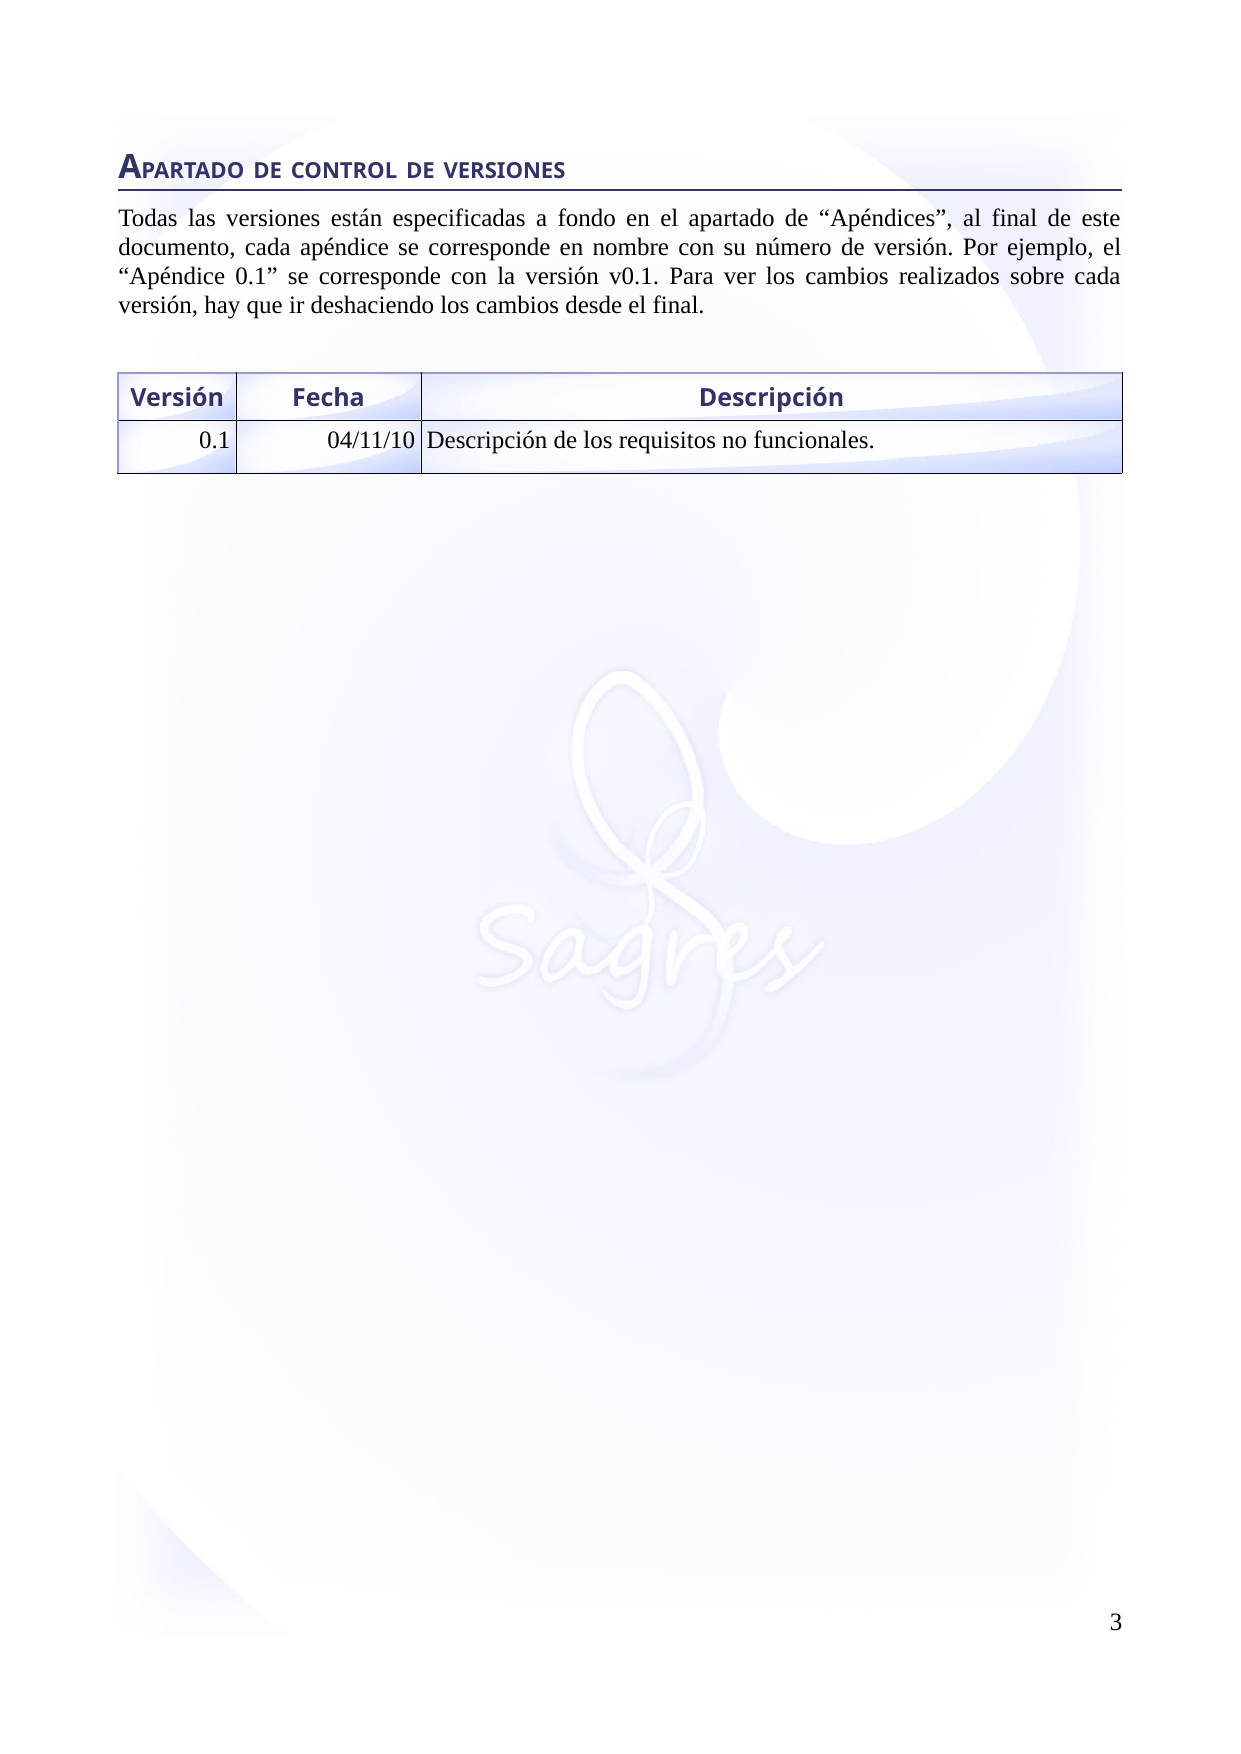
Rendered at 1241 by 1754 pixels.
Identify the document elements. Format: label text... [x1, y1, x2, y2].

subtitle Apartado de control de versiones [118, 143, 1122, 189]
picture [118, 191, 1122, 203]
table_header Descripción [422, 374, 1122, 420]
table_cell 0.1 [119, 421, 236, 473]
picture [118, 318, 1122, 372]
table_header Versión [119, 374, 236, 420]
picture [118, 474, 1122, 1636]
table_cell 11/04/10 [237, 421, 421, 473]
text Todas las versiones están especificadas a fondo en el apartado de “Apéndices”, al final de este documento, cada apéndice se corresponde en nombre con su número de versión. Por ejemplo, el “Apéndice 0.1” se corresponde con la versión v0.1. Para ver los cambios realizados sobre cada versión, hay que ir deshaciendo los cambios desde el final. [118, 203, 1122, 318]
table_header Fecha [237, 374, 421, 420]
picture [118, 118, 1122, 143]
table_cell Descripción de los requisitos no funcionales. [422, 421, 1122, 473]
